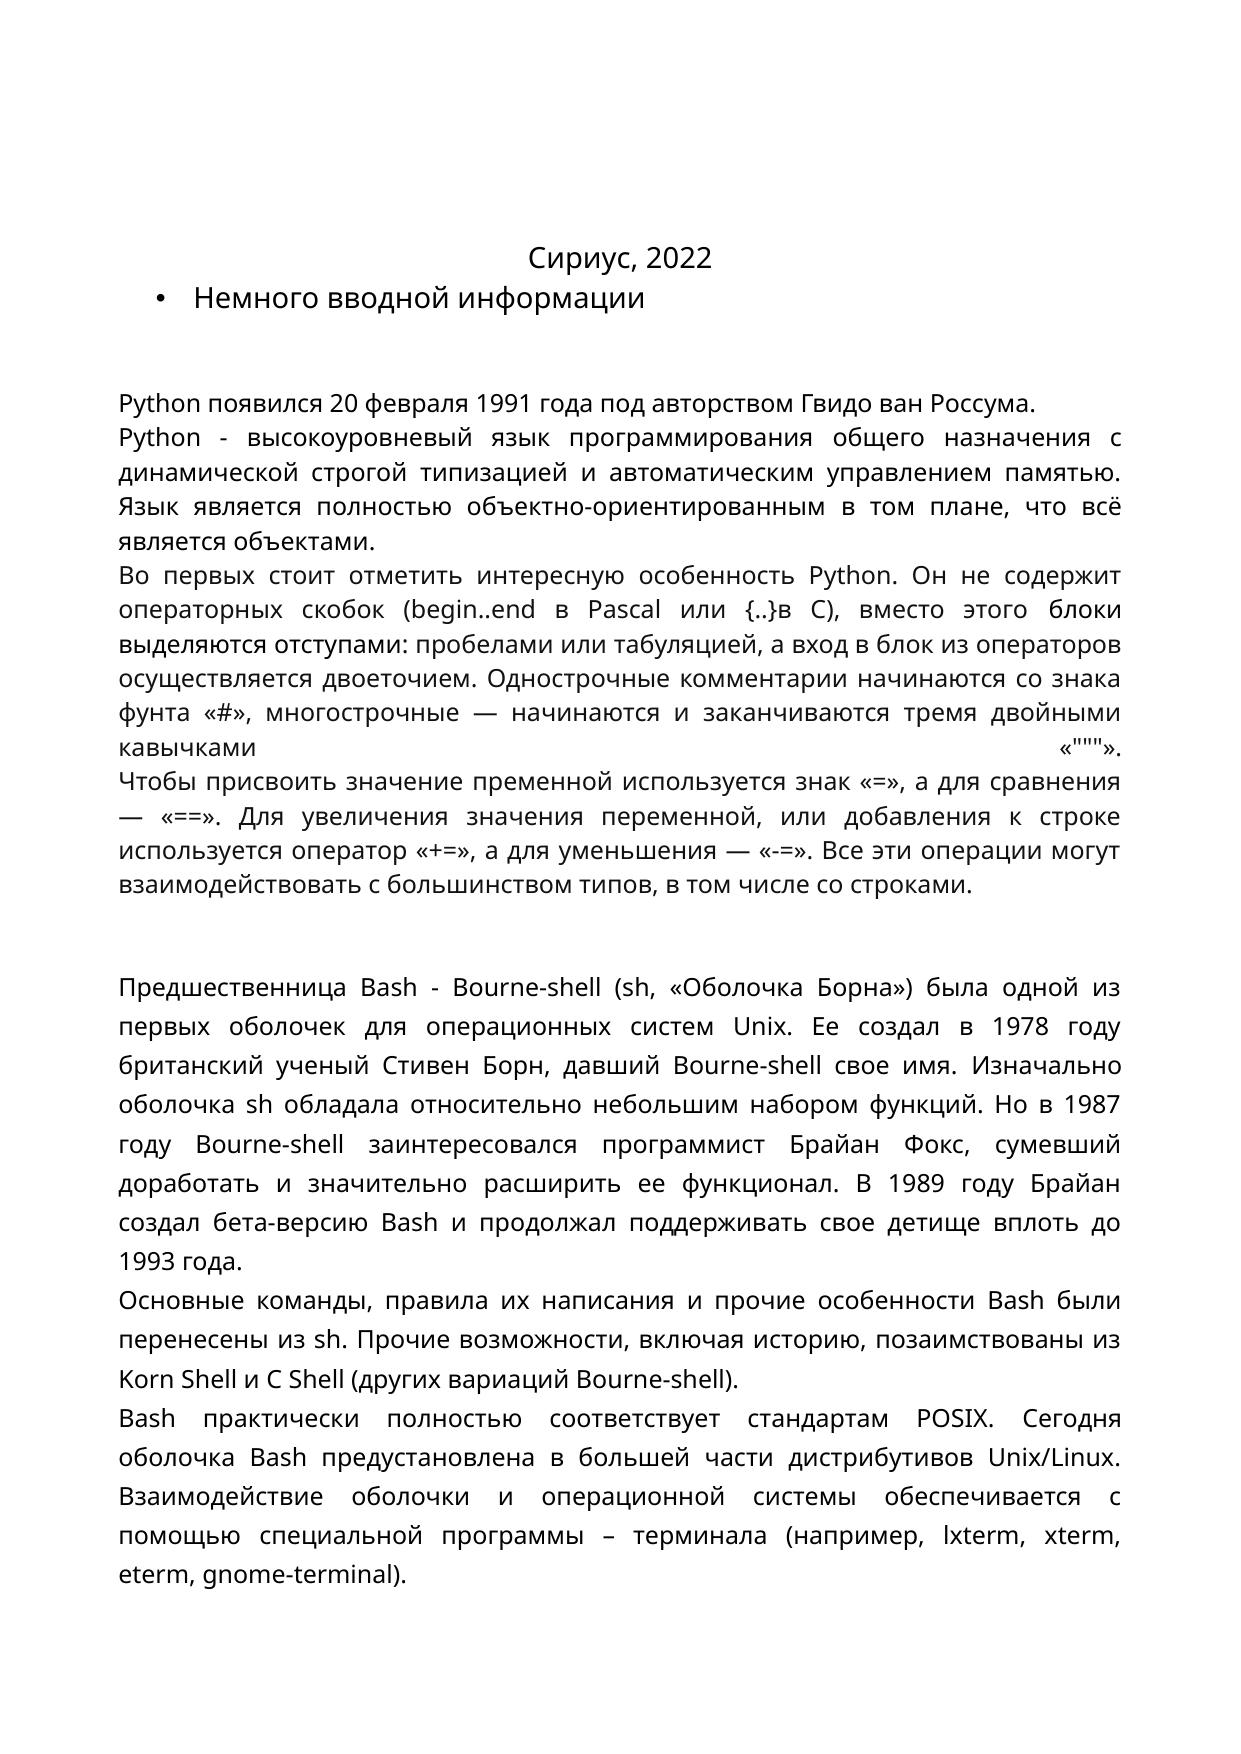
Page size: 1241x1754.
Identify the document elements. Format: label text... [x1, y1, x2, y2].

text Python - высокоуровневый язык программирования общего назначения с динамической строгой типизацией и автоматическим управлением памятью. Язык является полностью объектно-ориентированным в том плане, что всё является объектами. [118, 420, 1122, 557]
list Немного вводной информации [156, 277, 1122, 317]
text Основные команды, правила их написания и прочие особенности Bash были перенесены из sh. Прочие возможности, включая историю, позаимствованы из Korn Shell и C Shell (других вариаций Bourne-shell). [118, 1283, 1122, 1395]
text Bash практически полностью соответствует стандартам POSIX. Сегодня оболочка Bash предустановлена в большей части дистрибутивов Unix/Linux. Взаимодействие оболочки и операционной системы обеспечивается с помощью специальной программы – терминала (например, lxterm, xterm, eterm, gnome-terminal). [118, 1401, 1122, 1591]
text Сириус, 2022 [118, 237, 1122, 277]
text Python появился 20 февраля 1991 года под авторством Гвидо ван Россума. [118, 385, 1122, 420]
text Во первых стоит отметить интересную особенность Python. Он не содержит операторных скобок (begin..end в Pascal или {..}в C), вместо этого блоки выделяются отступами: пробелами или табуляцией, а вход в блок из операторов осуществляется двоеточием. Однострочные комментарии начинаются со знака фунта «#», многострочные — начинаются и заканчиваются тремя двойными кавычками «"""». Чтобы присвоить значение пременной используется знак «=», а для сравнения — «==». Для увеличения значения переменной, или добавления к строке используется оператор «+=», а для уменьшения — «-=». Все эти операции могут взаимодействовать с большинством типов, в том числе со строками. [118, 557, 1122, 901]
text Предшественница Bash - Bourne-shell (sh, «Оболочка Борна») была одной из первых оболочек для операционных систем Unix. Ее создал в 1978 году британский ученый Стивен Борн, давший Bourne-shell свое имя. Изначально оболочка sh обладала относительно небольшим набором функций. Но в 1987 году Bourne-shell заинтересовался программист Брайан Фокс, сумевший доработать и значительно расширить ее функционал. В 1989 году Брайан создал бета-версию Bash и продолжал поддерживать свое детище вплоть до 1993 года. [118, 970, 1122, 1278]
